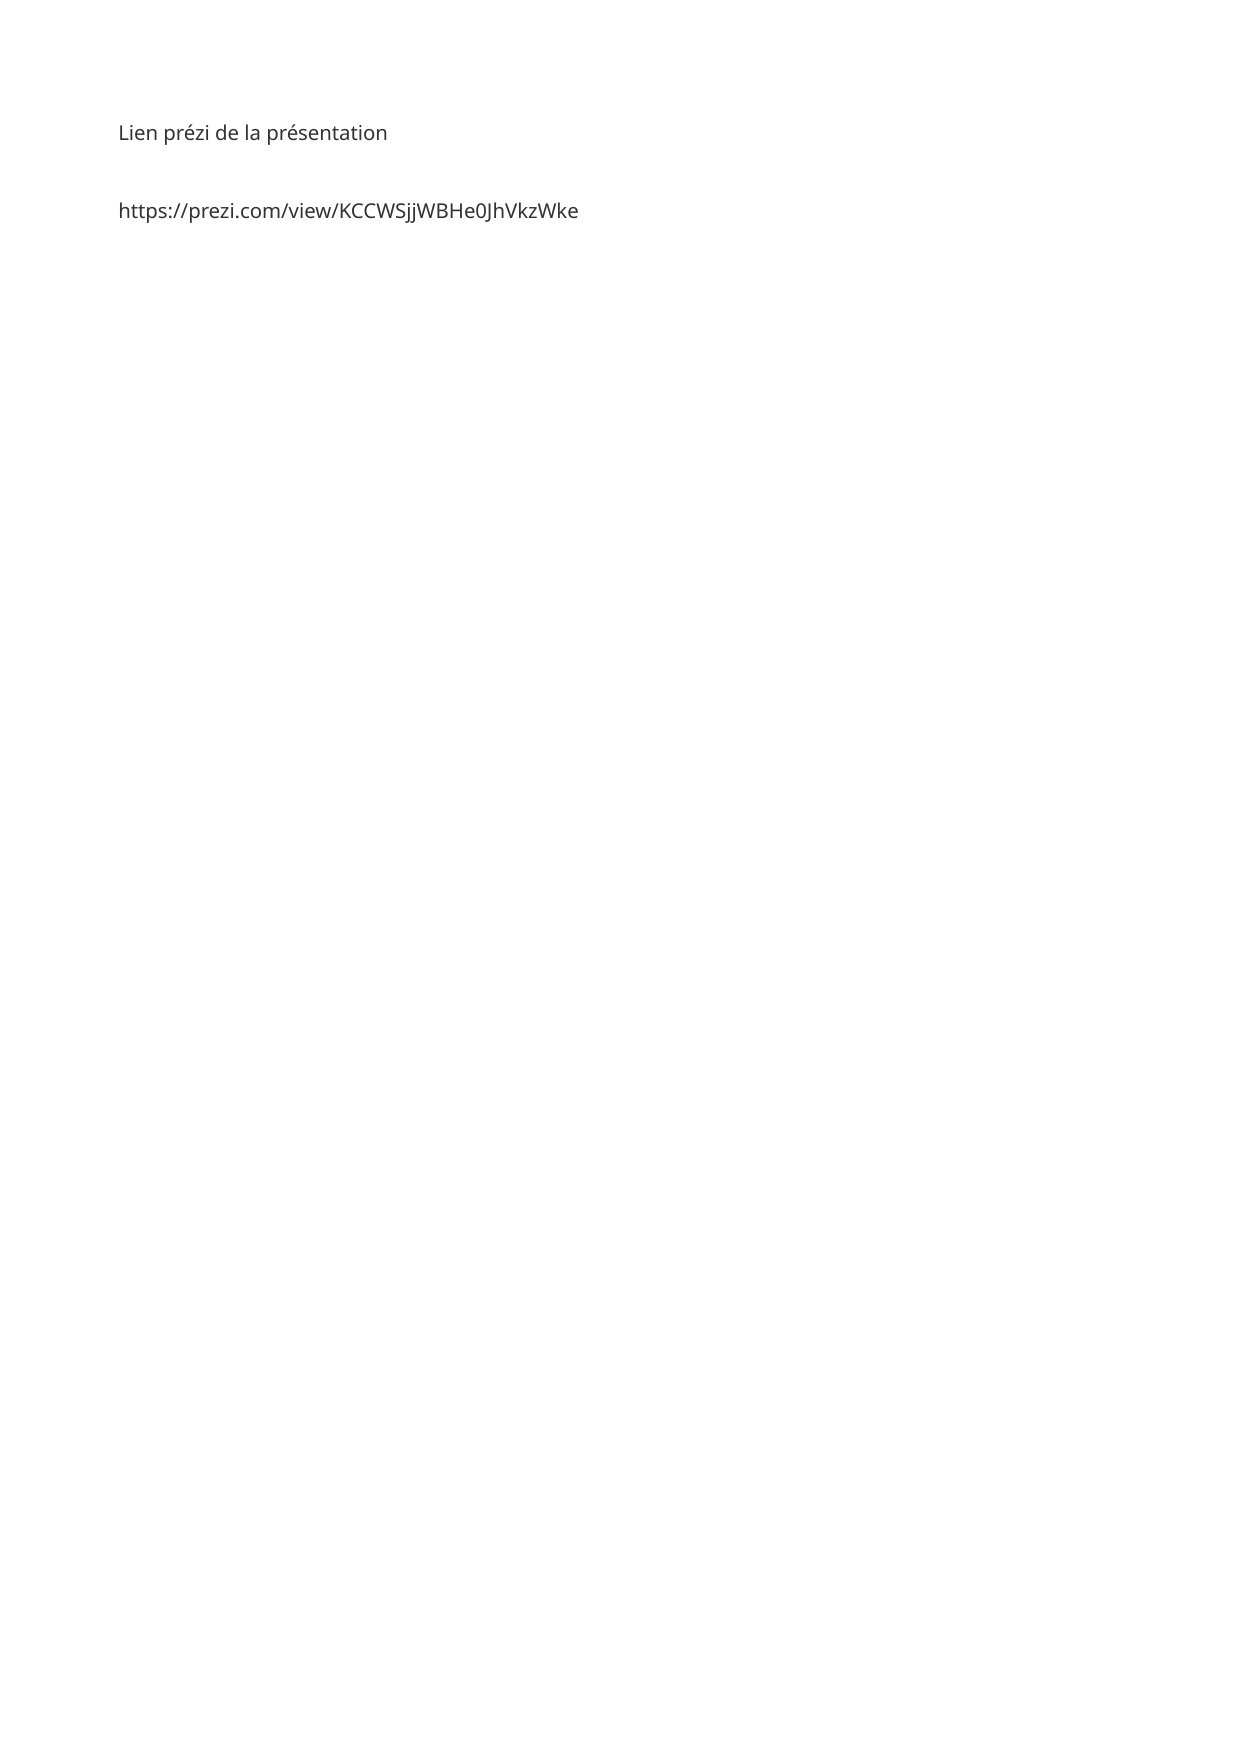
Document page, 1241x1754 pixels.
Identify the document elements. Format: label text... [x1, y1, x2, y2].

text https://prezi.com/view/KCCWSjjWBHe0JhVkzWke [118, 197, 1122, 224]
text Lien prézi de la présentation [118, 118, 1122, 146]
